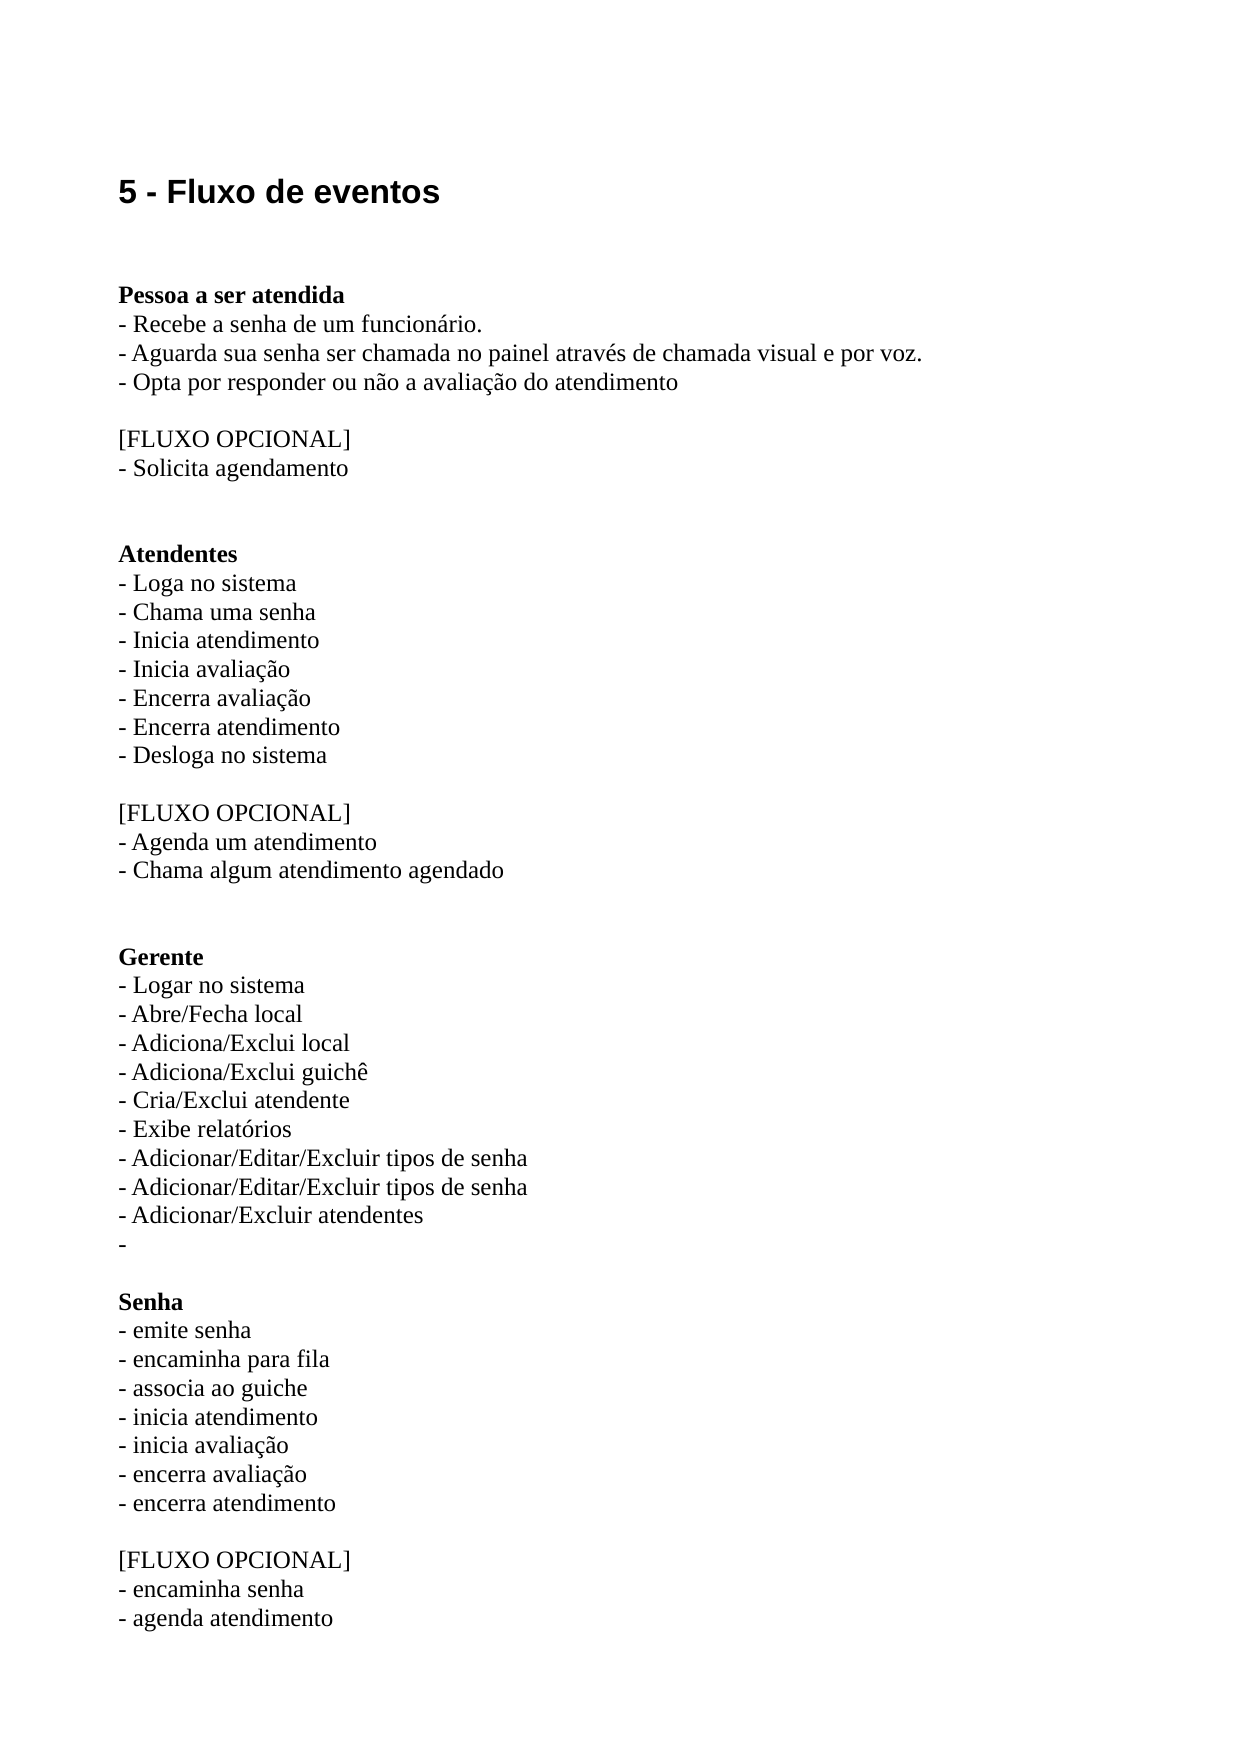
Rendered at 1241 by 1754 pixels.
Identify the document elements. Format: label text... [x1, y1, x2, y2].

text - Adiciona/Exclui local [118, 1028, 1122, 1057]
text - encerra avaliação [118, 1459, 1122, 1488]
text [FLUXO OPCIONAL] [118, 1546, 1122, 1574]
text - Encerra atendimento [118, 712, 1122, 741]
text Gerente [118, 942, 1122, 971]
text Senha [118, 1287, 1122, 1316]
text - Adicionar/Editar/Excluir tipos de senha [118, 1143, 1122, 1172]
text - Adicionar/Editar/Excluir tipos de senha [118, 1172, 1122, 1201]
text - inicia atendimento [118, 1402, 1122, 1431]
text - encerra atendimento [118, 1488, 1122, 1517]
text - Aguarda sua senha ser chamada no painel através de chamada visual e por voz. [118, 338, 1122, 367]
text - Adicionar/Excluir atendentes [118, 1201, 1122, 1229]
text - Abre/Fecha local [118, 999, 1122, 1028]
text - Encerra avaliação [118, 683, 1122, 712]
text - Inicia atendimento [118, 626, 1122, 654]
text - Agenda um atendimento [118, 827, 1122, 856]
text - [118, 1229, 1122, 1258]
text - agenda atendimento [118, 1603, 1122, 1632]
subtitle 5 - Fluxo de eventos [118, 172, 1122, 211]
text - Inicia avaliação [118, 654, 1122, 683]
text - Opta por responder ou não a avaliação do atendimento [118, 367, 1122, 396]
text [FLUXO OPCIONAL] [118, 798, 1122, 827]
text - Chama algum atendimento agendado [118, 856, 1122, 884]
text [FLUXO OPCIONAL] [118, 424, 1122, 453]
text - emite senha [118, 1316, 1122, 1344]
text - Cria/Exclui atendente [118, 1086, 1122, 1114]
text Pessoa a ser atendida [118, 281, 1122, 309]
text - Adiciona/Exclui guichê [118, 1057, 1122, 1086]
text - Logar no sistema [118, 971, 1122, 999]
text - encaminha senha [118, 1574, 1122, 1603]
text - Loga no sistema [118, 568, 1122, 597]
text - inicia avaliação [118, 1431, 1122, 1459]
text - Desloga no sistema [118, 741, 1122, 769]
text - Recebe a senha de um funcionário. [118, 309, 1122, 338]
text - Solicita agendamento [118, 453, 1122, 482]
text Atendentes [118, 539, 1122, 568]
text - encaminha para fila [118, 1344, 1122, 1373]
text - Exibe relatórios [118, 1114, 1122, 1143]
text - associa ao guiche [118, 1373, 1122, 1402]
text - Chama uma senha [118, 597, 1122, 626]
